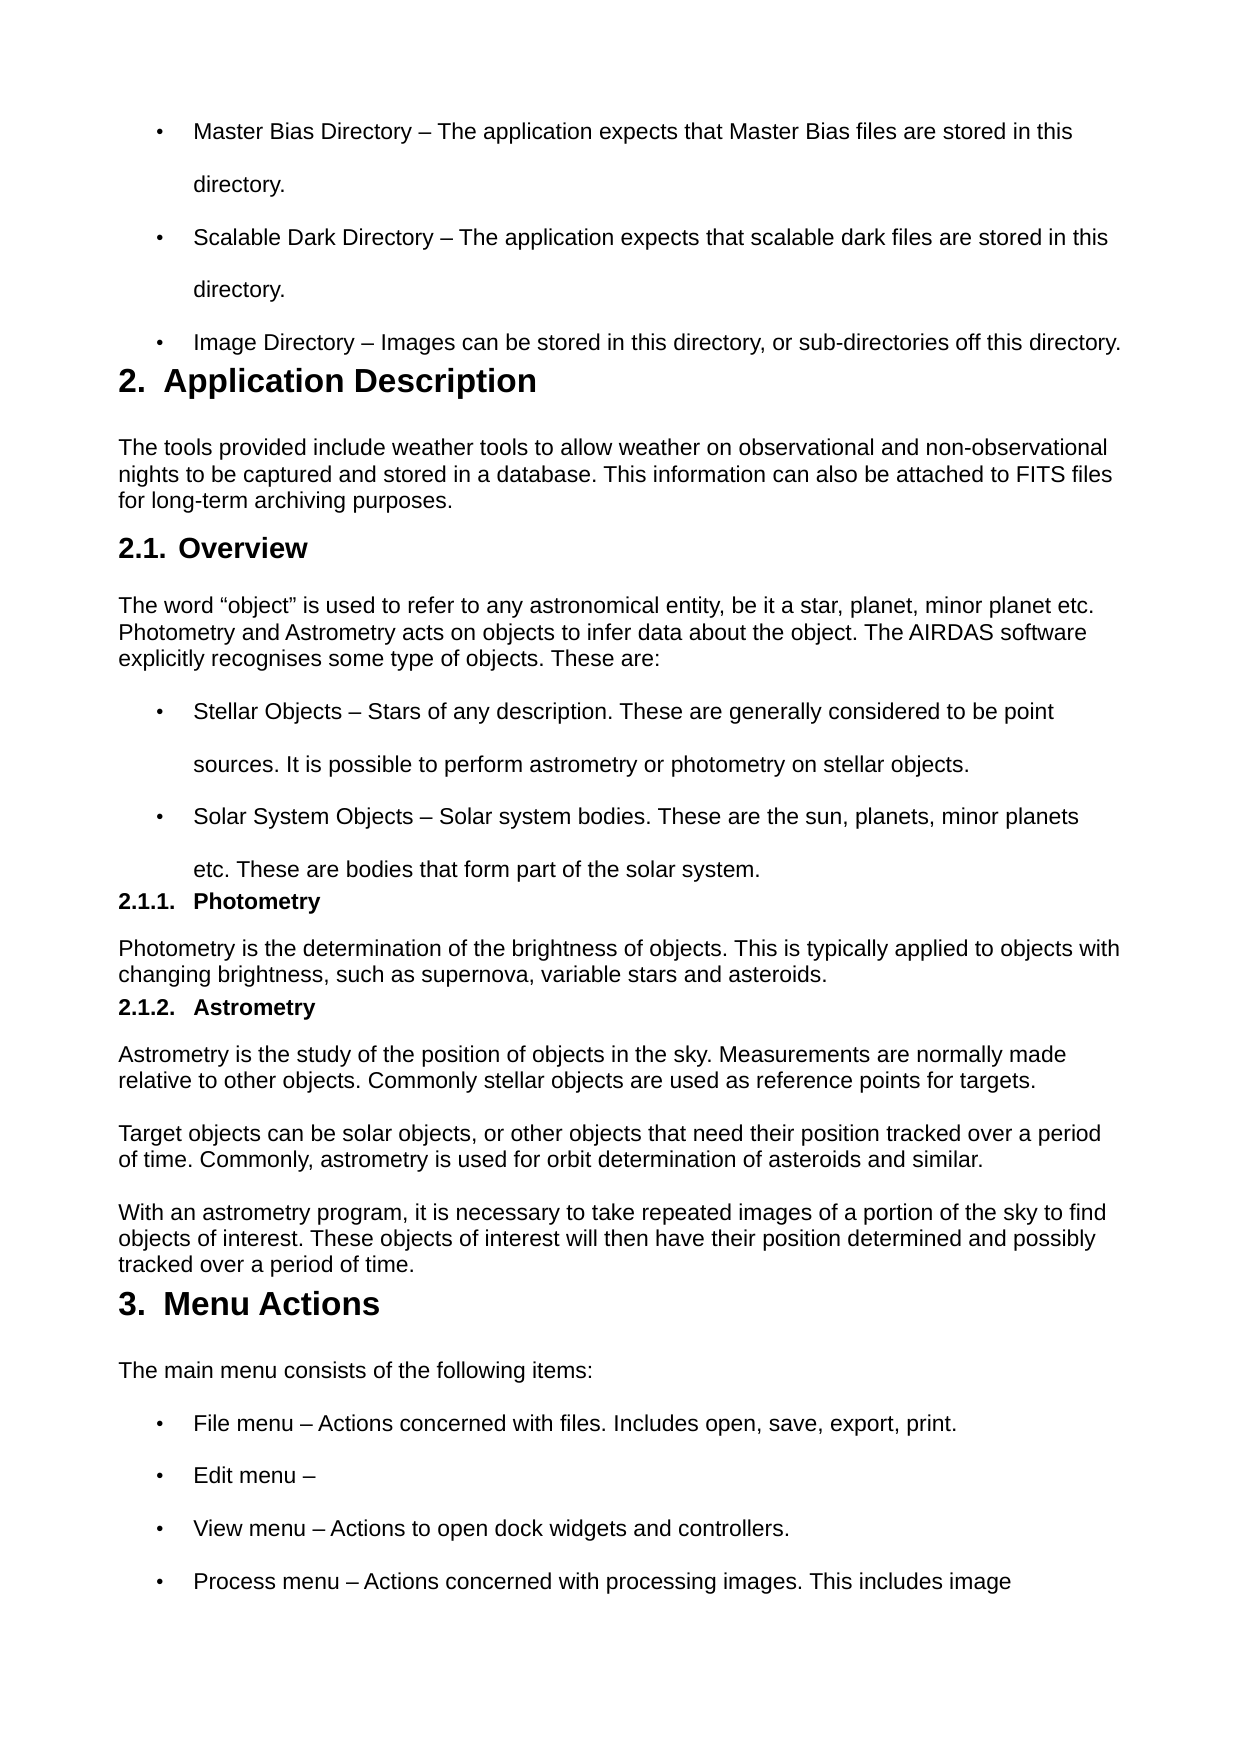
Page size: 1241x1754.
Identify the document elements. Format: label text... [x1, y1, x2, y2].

text Photometry is the determination of the brightness of objects. This is typically applied to objects with changing brightness, such as supernova, variable stars and asteroids. [118, 915, 1122, 988]
list Master Bias Directory – The application expects that Master Bias files are stored in this directory. [156, 118, 1122, 197]
list Stellar Objects – Stars of any description. These are generally considered to be point sources. It is possible to perform astrometry or photometry on stellar objects. [156, 677, 1122, 777]
list Solar System Objects – Solar system bodies. These are the sun, planets, minor planets etc. These are bodies that form part of the solar system. [156, 783, 1122, 882]
list View menu – Actions to open dock widgets and controllers. [156, 1494, 1122, 1541]
text The tools provided include weather tools to allow weather on observational and non-observational nights to be captured and stored in a database. This information can also be attached to FITS files for long-term archiving purposes. [118, 417, 1122, 513]
subtitle Photometry [118, 888, 1122, 915]
list Edit menu – [156, 1442, 1122, 1489]
text The word “object” is used to refer to any astronomical entity, be it a star, planet, minor planet etc. Photometry and Astrometry acts on objects to infer data about the object. The AIRDAS software explicitly recognises some type of objects. These are: [118, 576, 1122, 672]
subtitle Application Description [118, 361, 1122, 400]
subtitle Astrometry [118, 994, 1122, 1020]
list File menu – Actions concerned with files. Includes open, save, export, print. [156, 1389, 1122, 1436]
text Astrometry is the study of the position of objects in the sky. Measurements are normally made relative to other objects. Commonly stellar objects are used as reference points for targets. [118, 1020, 1122, 1093]
list Scalable Dark Directory – The application expects that scalable dark files are stored in this directory. [156, 203, 1122, 303]
subtitle Overview [118, 531, 1122, 565]
text With an astrometry program, it is necessary to take repeated images of a portion of the sky to find objects of interest. These objects of interest will then have their position determined and possibly tracked over a period of time. [118, 1178, 1122, 1278]
list Image Directory – Images can be stored in this directory, or sub-directories off this directory. [156, 308, 1122, 355]
list Process menu – Actions concerned with processing images. This includes image [156, 1547, 1122, 1594]
text Target objects can be solar objects, or other objects that need their position tracked over a period of time. Commonly, astrometry is used for orbit determination of asteroids and similar. [118, 1099, 1122, 1172]
text The main menu consists of the following items: [118, 1340, 1122, 1383]
subtitle Menu Actions [118, 1284, 1122, 1322]
